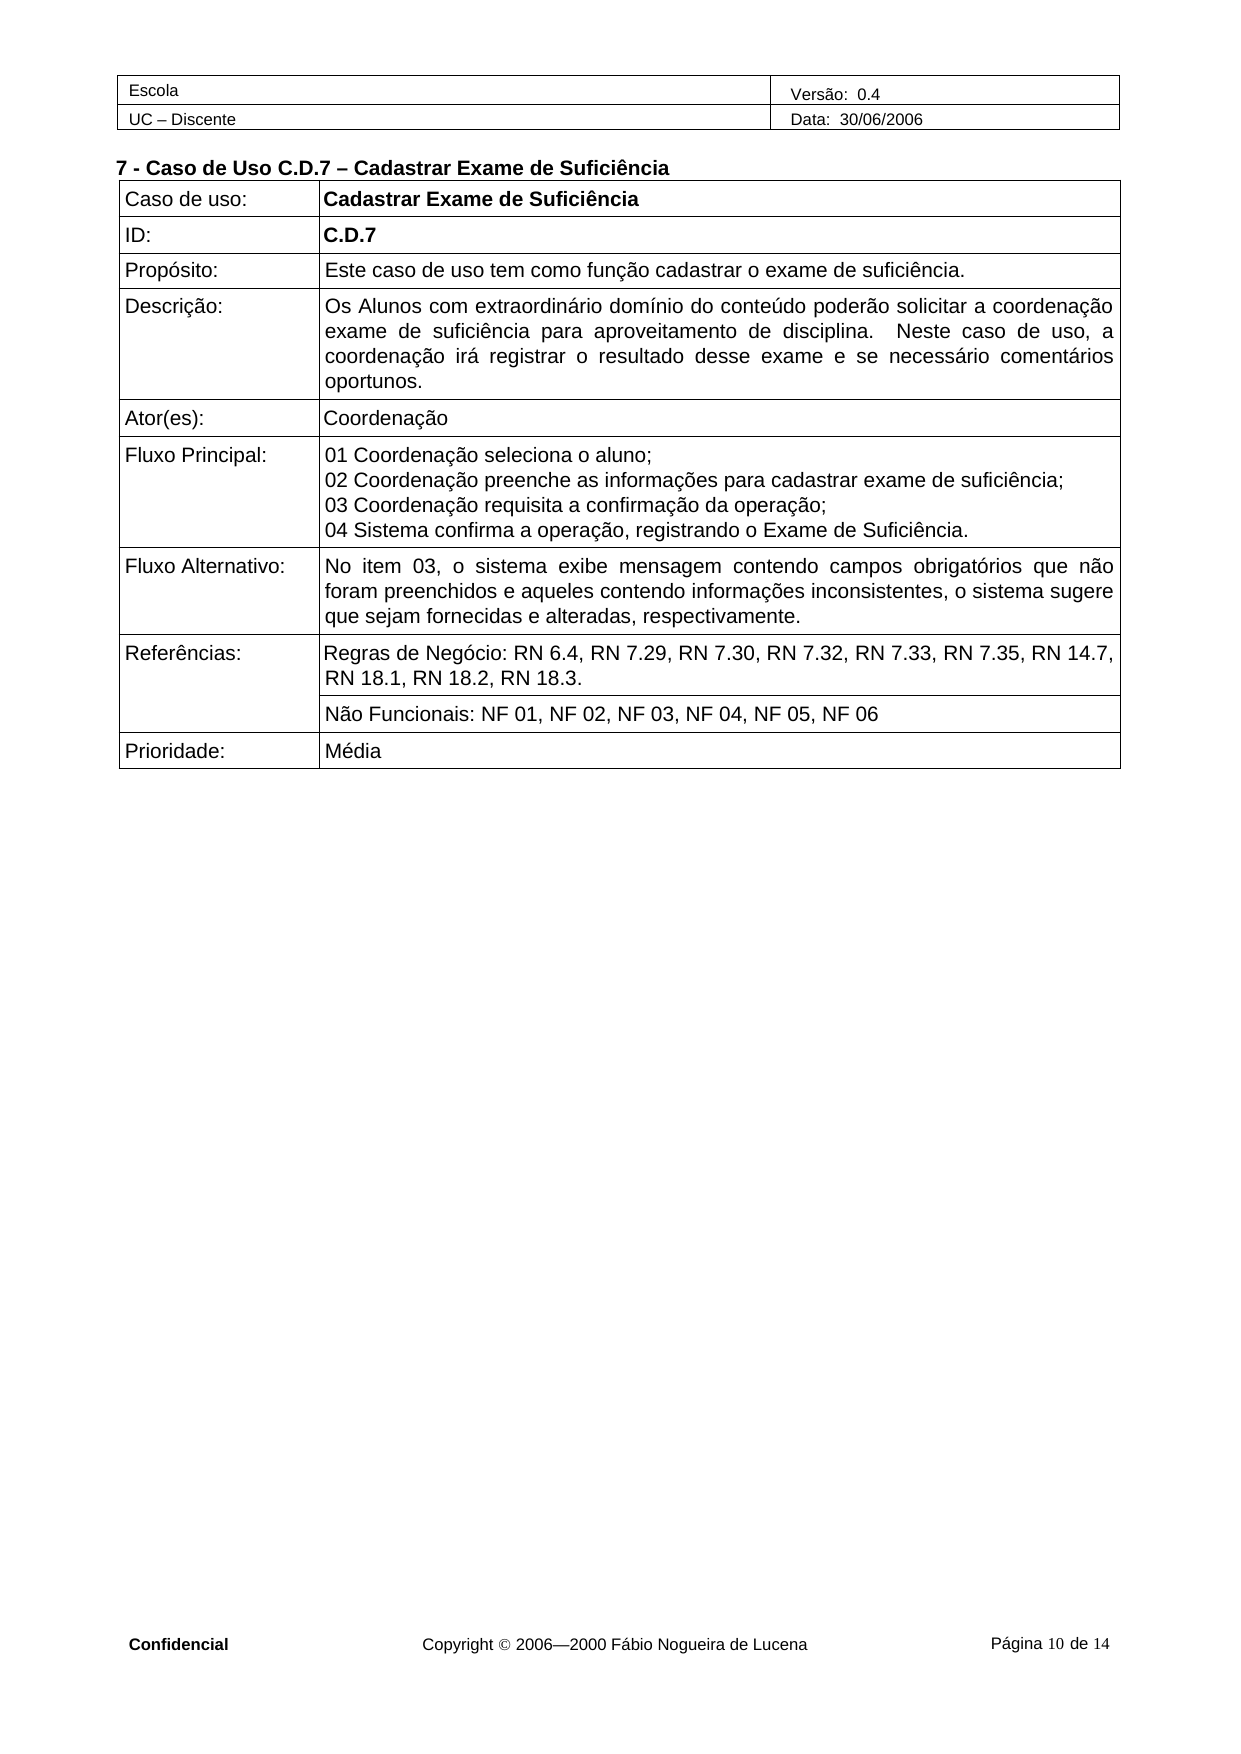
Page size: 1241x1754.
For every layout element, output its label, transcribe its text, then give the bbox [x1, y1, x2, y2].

table_cell Os Alunos com extraordinário domínio do conteúdo poderão solicitar a coordenação exame de suficiência para aproveitamento de disciplina. Neste caso de uso, a coordenação irá registrar o resultado desse exame e se necessário comentários oportunos. [320, 289, 1120, 399]
table_cell Propósito: [120, 254, 319, 287]
table_cell Média [320, 733, 1120, 768]
table_cell ID: [120, 217, 319, 253]
table_cell C.D.7 [320, 217, 1120, 253]
table_header Caso de uso: [120, 181, 319, 216]
table_header Cadastrar Exame de Suficiência [320, 181, 1120, 216]
table_cell Não Funcionais: NF 01, NF 02, NF 03, NF 04, NF 05, NF 06 [320, 696, 1120, 732]
table_cell Coordenação [320, 400, 1120, 436]
table_cell Este caso de uso tem como função cadastrar o exame de suficiência. [320, 254, 1120, 287]
table_cell Fluxo Principal: [120, 437, 319, 547]
table_cell Fluxo Alternativo: [120, 548, 319, 634]
table_cell Ator(es): [120, 400, 319, 436]
table_cell Referências: [120, 635, 319, 732]
table_cell 01 Coordenação seleciona o aluno; 02 Coordenação preenche as informações para cadastrar exame de suficiência; 03 Coordenação requisita a confirmação da operação; 04 Sistema confirma a operação, registrando o Exame de Suficiência. [320, 437, 1120, 547]
table_cell No item 03, o sistema exibe mensagem contendo campos obrigatórios que não foram preenchidos e aqueles contendo informações inconsistentes, o sistema sugere que sejam fornecidas e alteradas, respectivamente. [320, 548, 1120, 634]
text 7 - Caso de Uso C.D.7 – Cadastrar Exame de Suficiência [116, 154, 1120, 179]
table_cell Descrição: [120, 289, 319, 399]
table_cell Prioridade: [120, 733, 319, 768]
table_header Regras de Negócio: RN 6.4, RN 7.29, RN 7.30, RN 7.32, RN 7.33, RN 7.35, RN 14.7, RN 18.1, RN 18.2, RN 18.3. [320, 635, 1120, 695]
